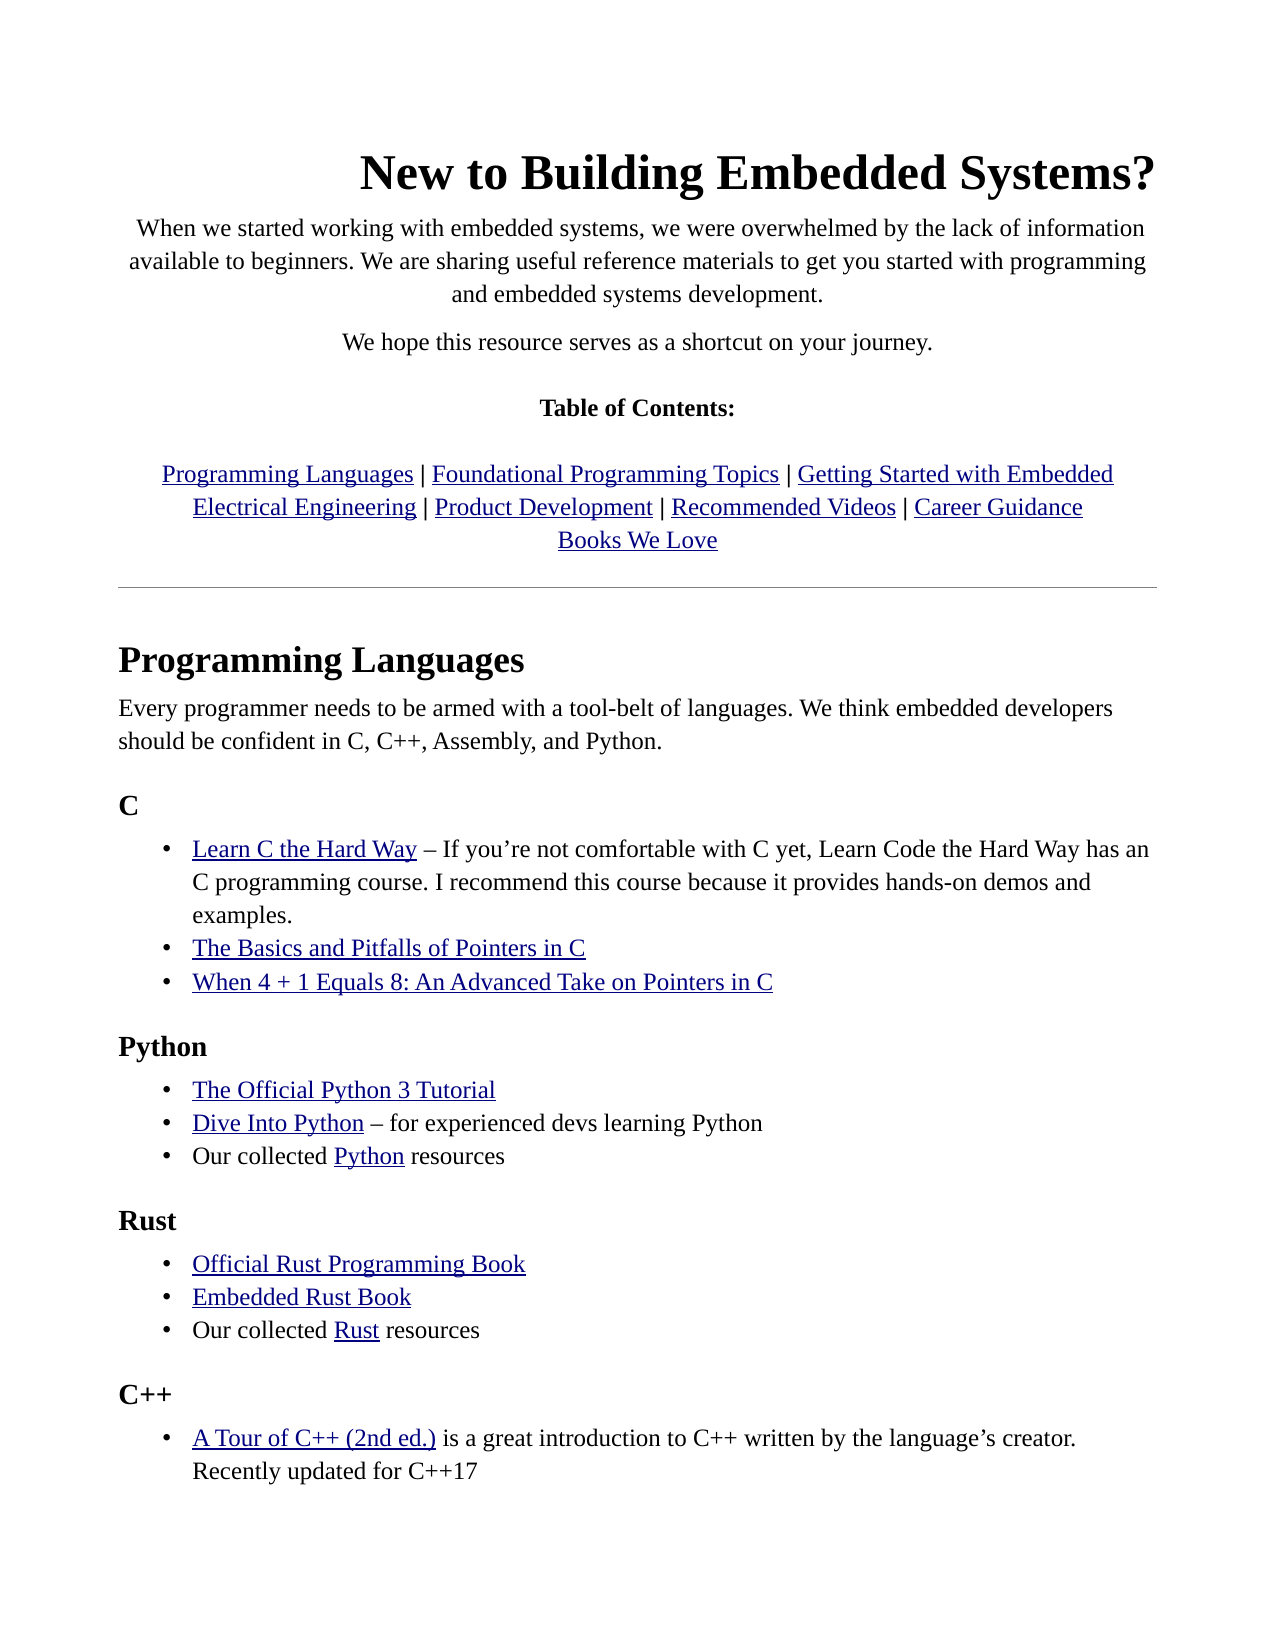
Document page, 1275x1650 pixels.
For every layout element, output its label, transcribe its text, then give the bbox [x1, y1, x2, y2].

subtitle New to Building Embedded Systems? [118, 143, 1157, 201]
list A Tour of C++ (2nd ed.) is a great introduction to C++ written by the language’s creator. Recently updated for C++17 [162, 1423, 1157, 1485]
text When we started working with embedded systems, we were overwhelmed by the lack of information available to beginners. We are sharing useful reference materials to get you started with programming and embedded systems development. [118, 213, 1157, 308]
list The Basics and Pitfalls of Pointers in C [162, 933, 1157, 962]
subtitle C [118, 788, 1157, 822]
text Table of Contents: [118, 393, 1157, 422]
text We hope this resource serves as a shortcut on your journey. [118, 327, 1157, 356]
list Our collected Python resources [162, 1141, 1157, 1169]
list Learn C the Hard Way – If you’re not comfortable with C yet, Learn Code the Hard Way has an C programming course. I recommend this course because it provides hands-on demos and examples. [162, 834, 1157, 929]
list Our collected Rust resources [162, 1315, 1157, 1344]
list Dive Into Python – for experienced devs learning Python [162, 1108, 1157, 1137]
text Every programmer needs to be armed with a tool-belt of languages. We think embedded developers should be confident in C, C++, Assembly, and Python. [118, 693, 1157, 755]
subtitle C++ [118, 1377, 1157, 1411]
text Programming Languages | Foundational Programming Topics | Getting Started with Embedded Electrical Engineering | Product Development | Recommended Videos | Career Guidance Books We Love [118, 459, 1157, 554]
subtitle Programming Languages [118, 638, 1157, 681]
list Official Rust Programming Book [162, 1249, 1157, 1278]
list The Official Python 3 Tutorial [162, 1075, 1157, 1103]
list Embedded Rust Book [162, 1282, 1157, 1311]
subtitle Rust [118, 1203, 1157, 1237]
list When 4 + 1 Equals 8: An Advanced Take on Pointers in C [162, 967, 1157, 995]
subtitle Python [118, 1029, 1157, 1062]
